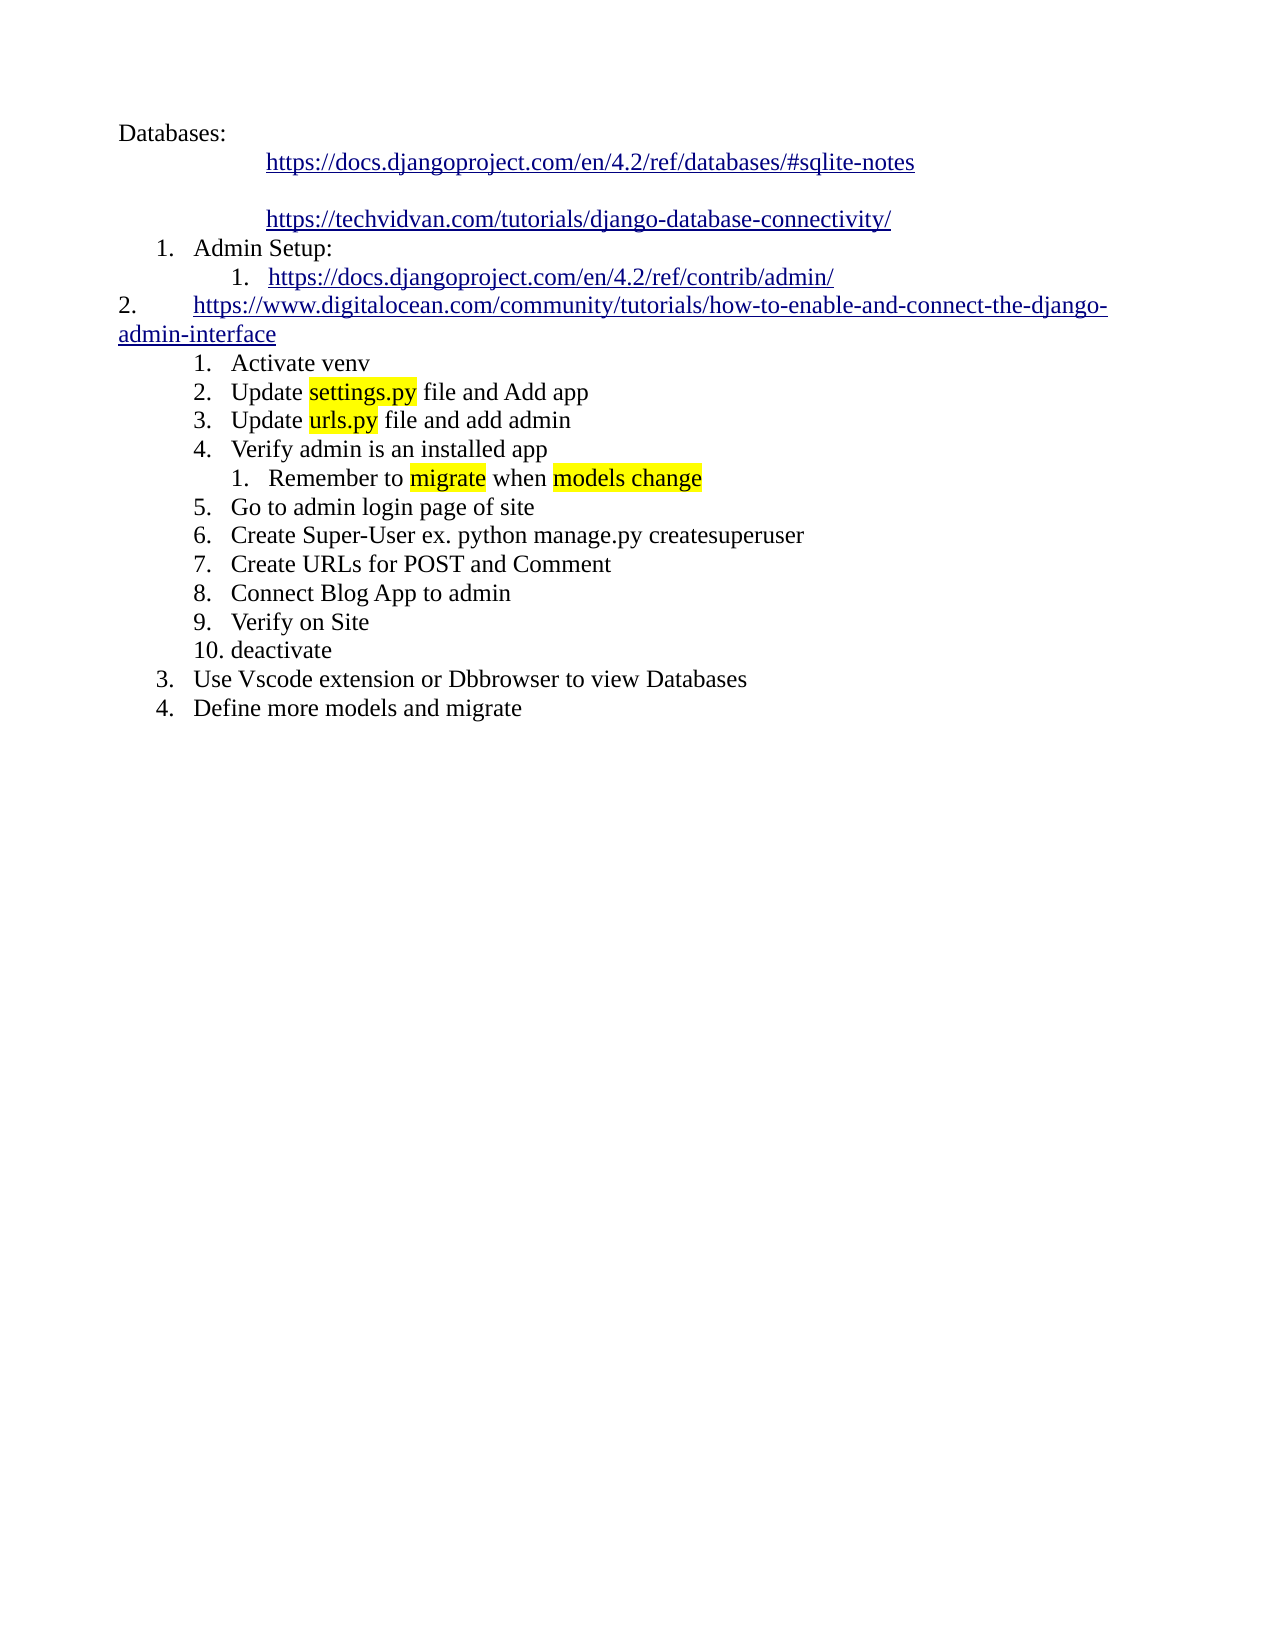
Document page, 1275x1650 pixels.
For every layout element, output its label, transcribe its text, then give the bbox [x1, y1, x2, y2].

text https://techvidvan.com/tutorials/django-database-connectivity/ [118, 204, 1157, 233]
list Activate venv [193, 348, 1157, 377]
list Create URLs for POST and Comment [193, 549, 1157, 578]
text https://docs.djangoproject.com/en/4.2/ref/databases/#sqlite-notes [118, 147, 1157, 176]
list Define more models and migrate [156, 693, 1157, 722]
list deactivate [193, 636, 1157, 664]
list Verify on Site [193, 607, 1157, 636]
list Connect Blog App to admin [193, 578, 1157, 607]
list https://www.digitalocean.com/community/tutorials/how-to-enable-and-connect-the-django-admin-interface [118, 291, 1157, 348]
list Go to admin login page of site [193, 492, 1157, 521]
list Use Vscode extension or Dbbrowser to view Databases [156, 664, 1157, 693]
list Update urls.py file and add admin [193, 406, 1157, 434]
list Verify admin is an installed app [193, 434, 1157, 463]
list Update settings.py file and Add app [193, 377, 1157, 406]
text Databases: [118, 118, 1157, 147]
list Remember to migrate when models change [231, 463, 1157, 492]
list Admin Setup: [156, 233, 1157, 262]
list Create Super-User ex. python manage.py createsuperuser [193, 521, 1157, 549]
list https://docs.djangoproject.com/en/4.2/ref/contrib/admin/ [231, 262, 1157, 291]
